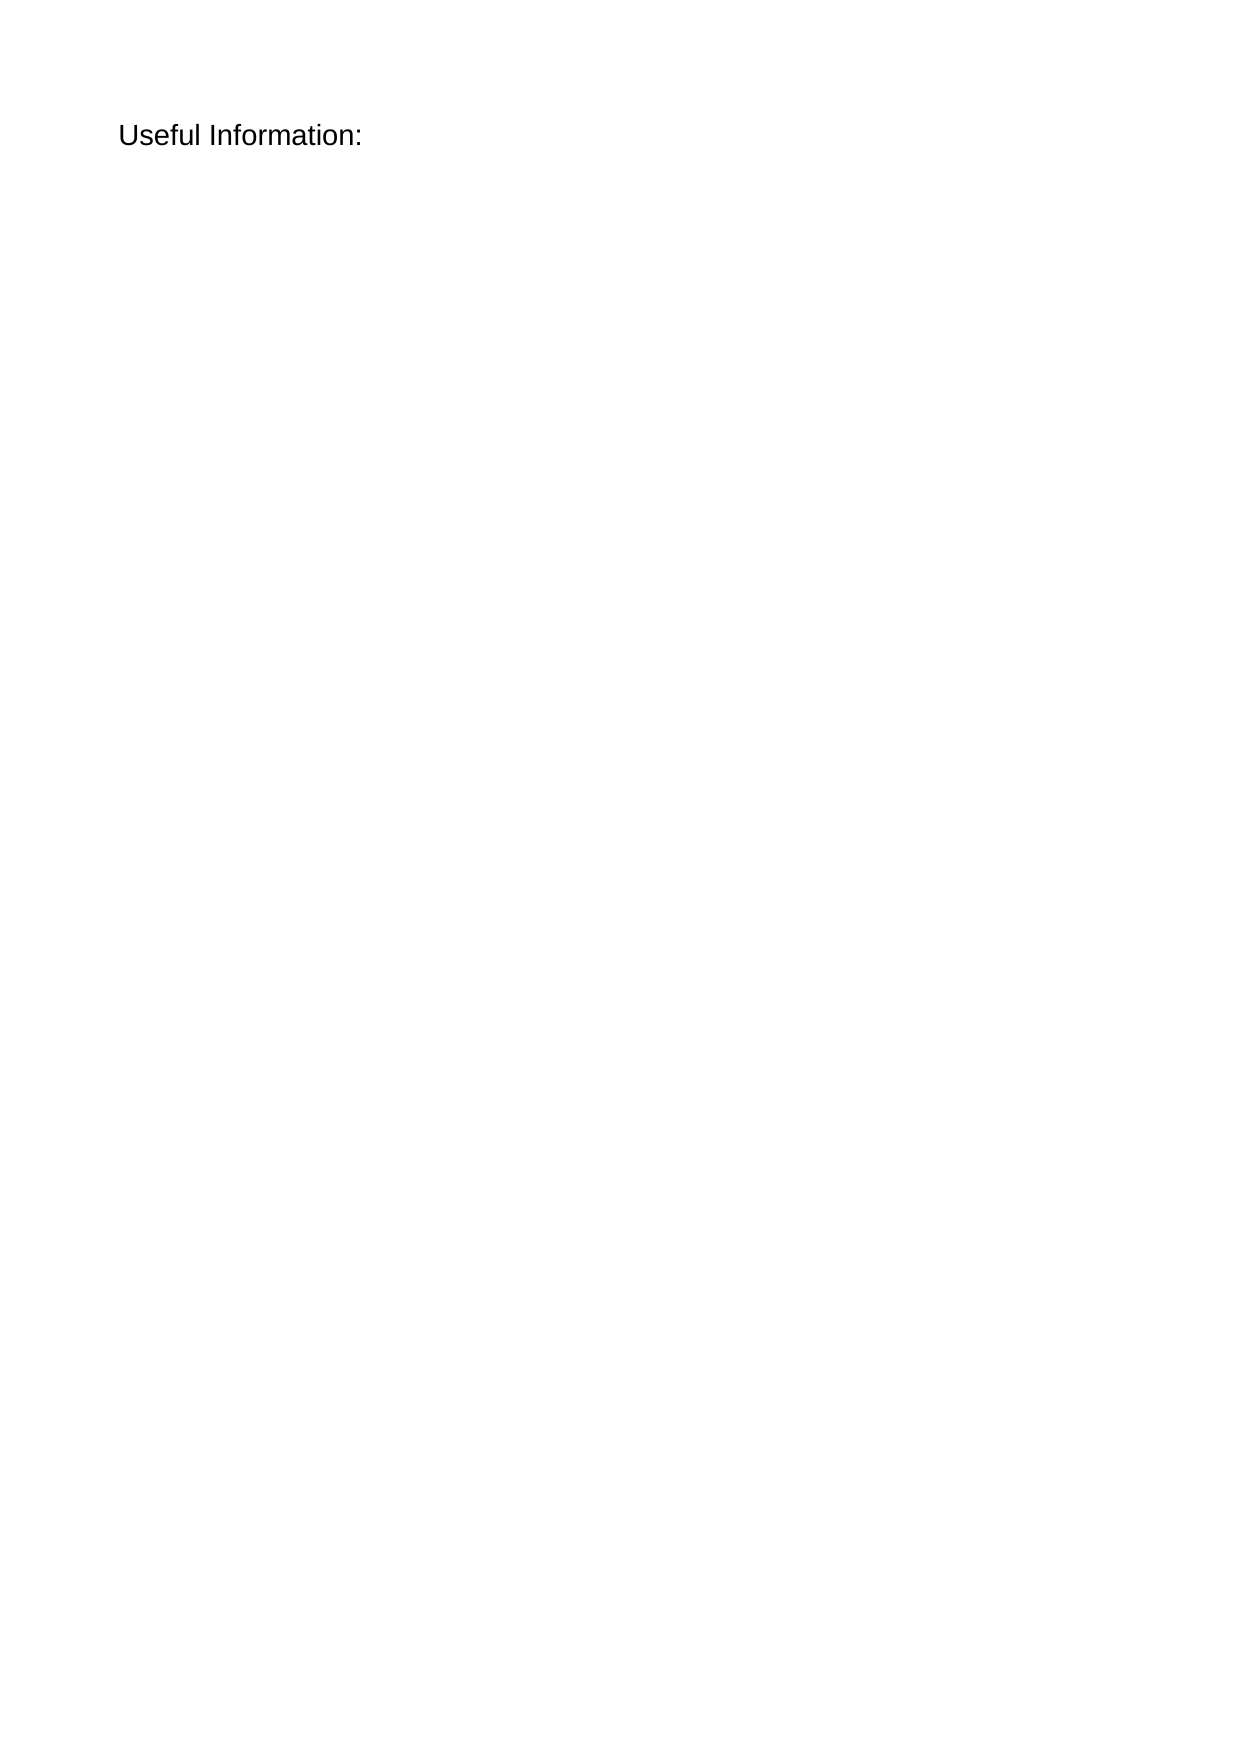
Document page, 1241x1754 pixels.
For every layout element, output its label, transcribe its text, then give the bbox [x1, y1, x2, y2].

subtitle Useful Information: [118, 118, 1122, 152]
